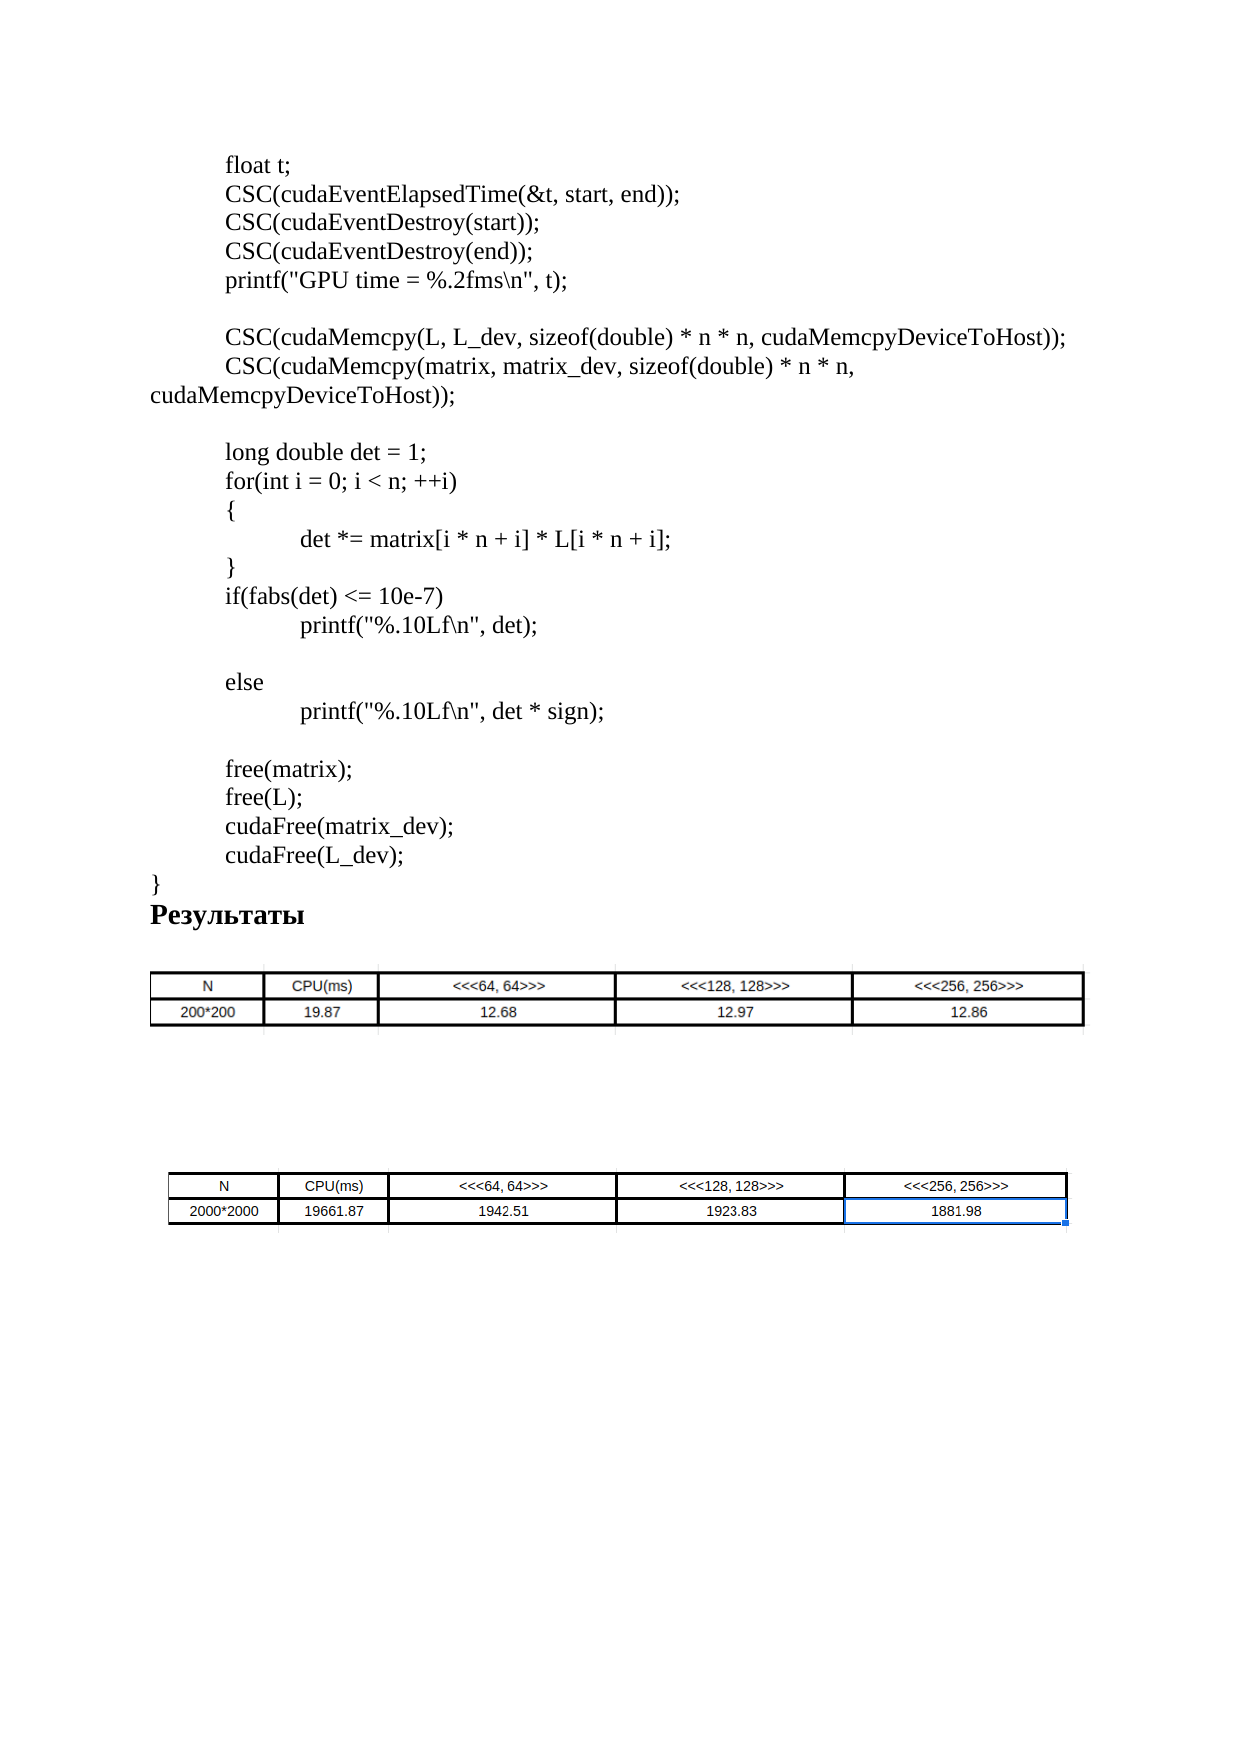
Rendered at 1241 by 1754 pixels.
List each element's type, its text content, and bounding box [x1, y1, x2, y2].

text det *= matrix[i * n + i] * L[i * n + i]; [150, 524, 1090, 552]
text CSC(cudaEventDestroy(start)); [150, 207, 1090, 236]
text float t; [150, 150, 1090, 179]
text CSC(cudaEventDestroy(end)); [150, 236, 1090, 265]
text printf("%.10Lf\n", det); [150, 610, 1090, 639]
text printf("%.10Lf\n", det * sign); [150, 696, 1090, 725]
text cudaFree(matrix_dev); [150, 811, 1090, 840]
text free(matrix); [150, 754, 1090, 782]
text CSC(cudaEventElapsedTime(&t, start, end)); [150, 179, 1090, 207]
text Результаты [150, 897, 1090, 931]
picture [150, 964, 1091, 1035]
text } [150, 869, 1090, 897]
text free(L); [150, 782, 1090, 811]
text CSC(cudaMemcpy(L, L_dev, sizeof(double) * n * n, cudaMemcpyDeviceToHost)); [150, 322, 1090, 351]
text CSC(cudaMemcpy(matrix, matrix_dev, sizeof(double) * n * n, cudaMemcpyDeviceToHost)); [150, 351, 1090, 409]
text cudaFree(L_dev); [150, 840, 1090, 869]
text if(fabs(det) <= 10e-7) [150, 581, 1090, 610]
text } [150, 552, 1090, 581]
text else [150, 667, 1090, 696]
text { [150, 495, 1090, 524]
text printf("GPU time = %.2fms\n", t); [150, 265, 1090, 294]
text for(int i = 0; i < n; ++i) [150, 466, 1090, 495]
picture [168, 1168, 1073, 1233]
text long double det = 1; [150, 437, 1090, 466]
